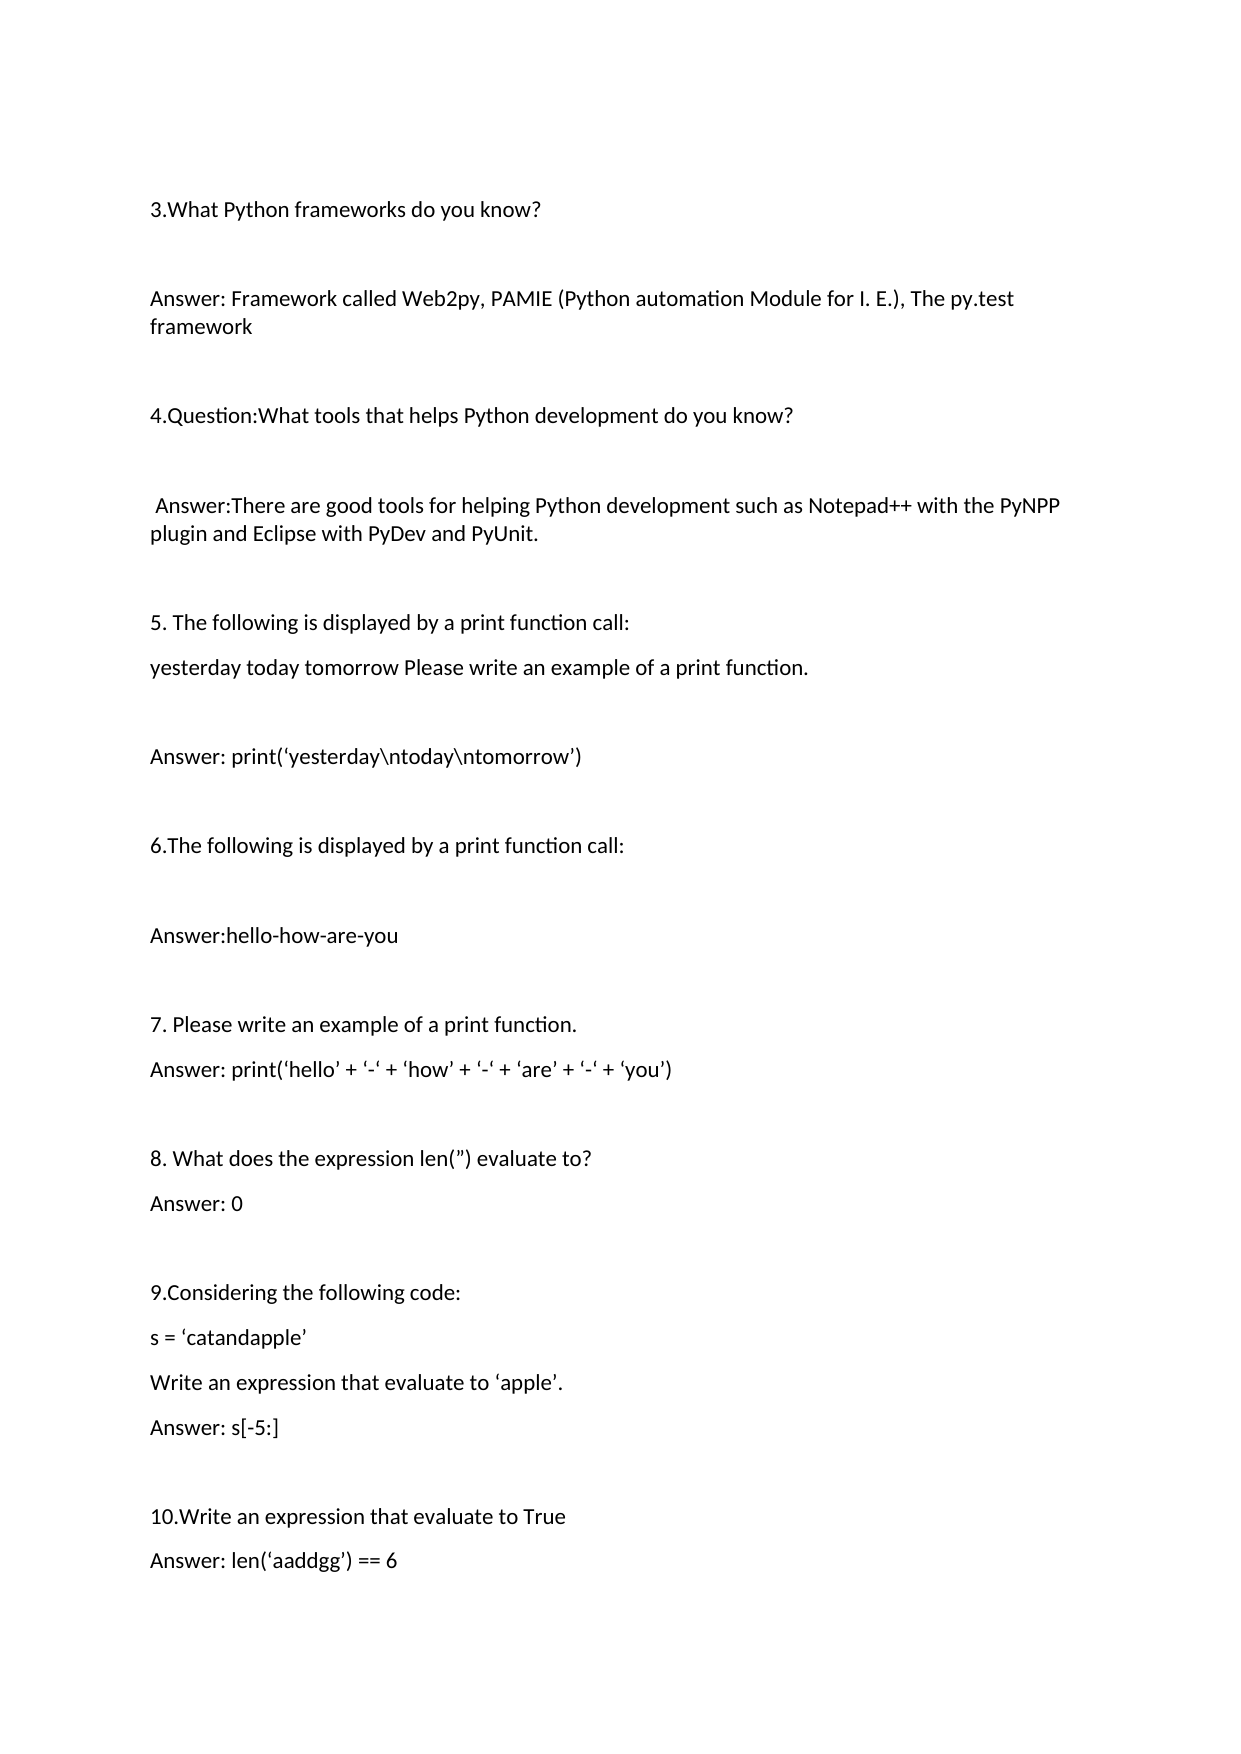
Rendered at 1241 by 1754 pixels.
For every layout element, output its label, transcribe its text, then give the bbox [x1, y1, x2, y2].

text Answer: 0 [150, 1189, 1090, 1217]
text Answer: print(‘yesterday\ntoday\ntomorrow’) [150, 742, 1090, 770]
text yesterday today tomorrow Please write an example of a print function. [150, 653, 1090, 681]
text Answer: Framework called Web2py, PAMIE (Python automation Module for I. E.), The py.test framework [150, 284, 1090, 340]
text Answer: s[-5:] [150, 1413, 1090, 1441]
text s = ‘catandapple’ [150, 1323, 1090, 1351]
text Answer:There are good tools for helping Python development such as Notepad++ with the PyNPP plugin and Eclipse with PyDev and PyUnit. [150, 491, 1090, 547]
text Answer: len(‘aaddgg’) == 6 [150, 1547, 1090, 1575]
text Answer:hello-how-are-you [150, 921, 1090, 949]
text 10.Write an expression that evaluate to True [150, 1502, 1090, 1530]
text 6.The following is displayed by a print function call: [150, 832, 1090, 860]
text Write an expression that evaluate to ‘apple’. [150, 1368, 1090, 1396]
text 8. What does the expression len(”) evaluate to? [150, 1144, 1090, 1172]
text 3.What Python frameworks do you know? [150, 195, 1090, 223]
text 5. The following is displayed by a print function call: [150, 608, 1090, 636]
text 4.Question:What tools that helps Python development do you know? [150, 401, 1090, 429]
text 9.Considering the following code: [150, 1278, 1090, 1307]
text 7. Please write an example of a print function. [150, 1010, 1090, 1038]
text Answer: print(‘hello’ + ‘-‘ + ‘how’ + ‘-‘ + ‘are’ + ‘-‘ + ‘you’) [150, 1055, 1090, 1083]
